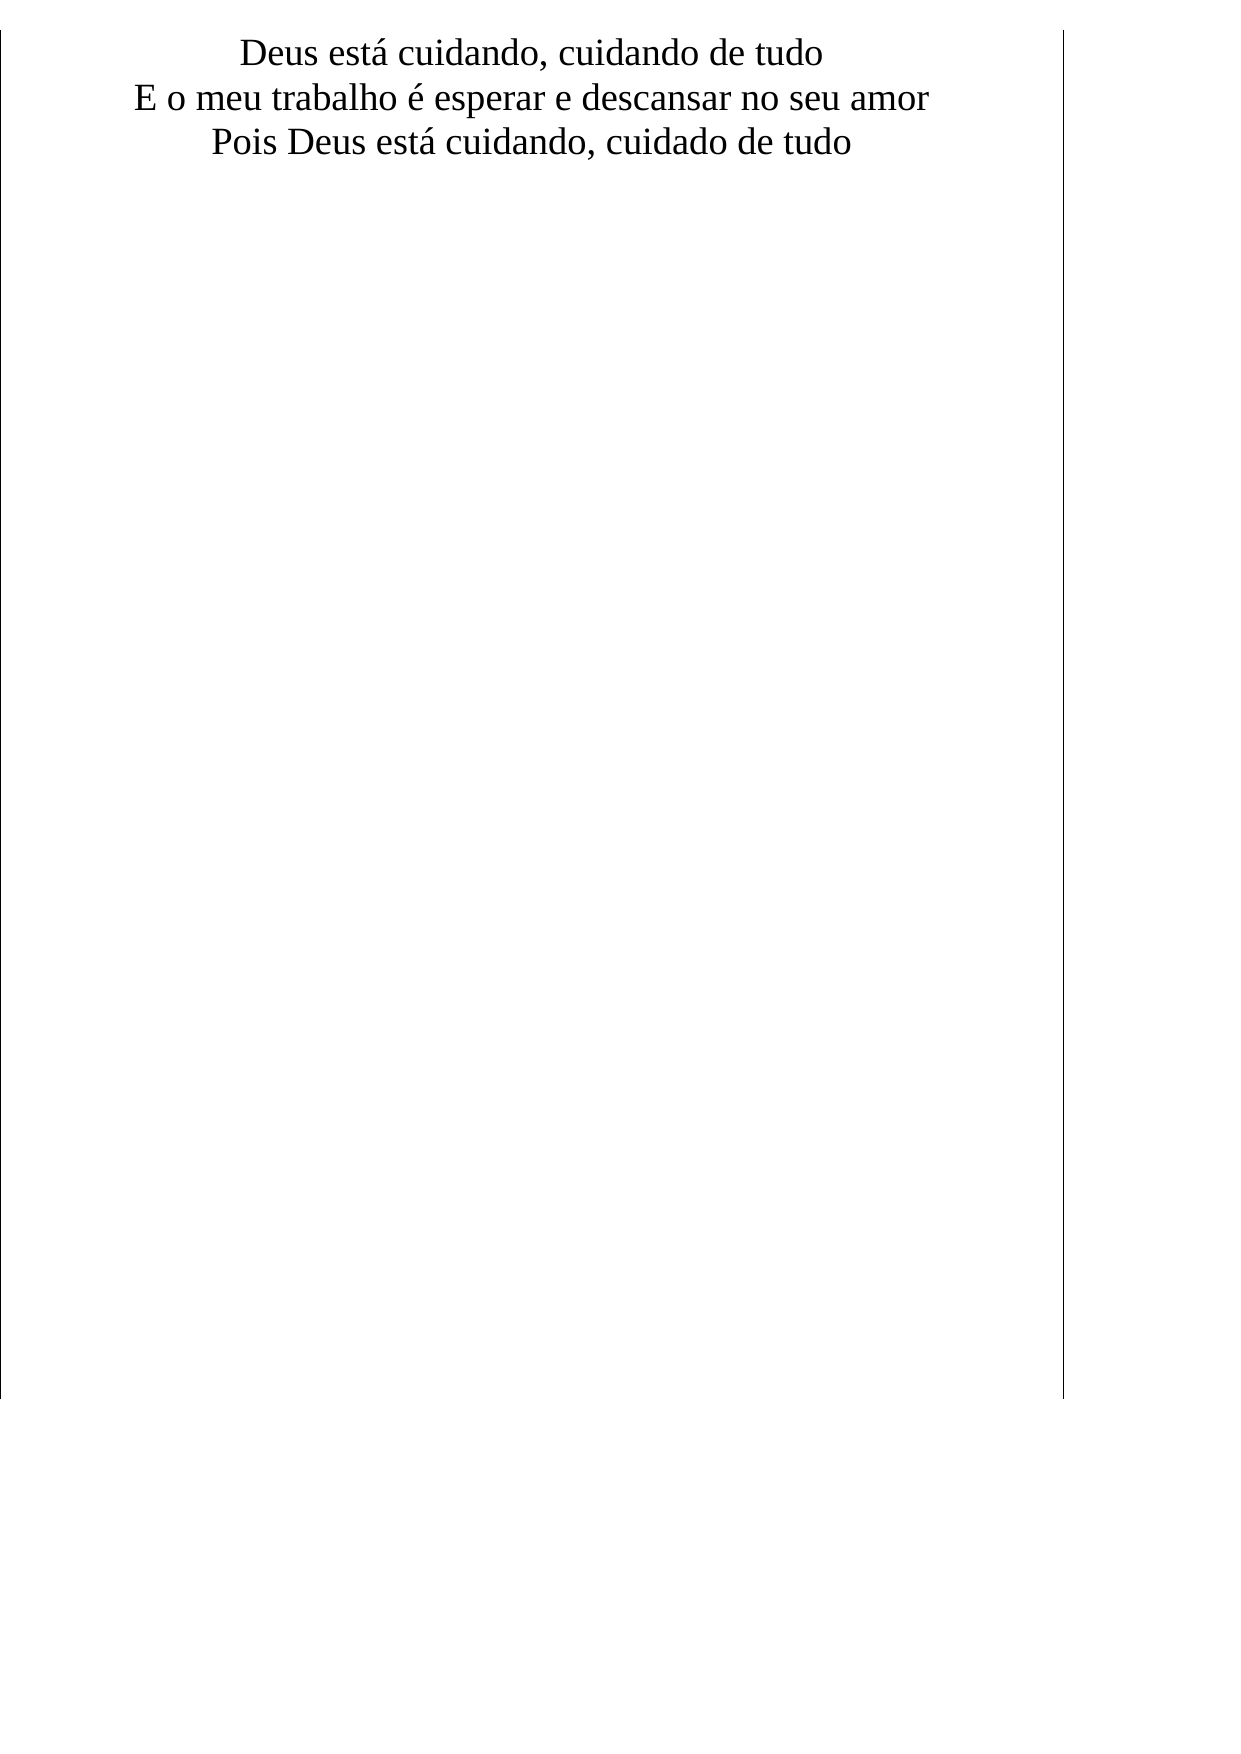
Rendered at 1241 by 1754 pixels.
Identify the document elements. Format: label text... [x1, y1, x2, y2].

text Pois Deus está cuidando, cuidado de tudo [29, 118, 1033, 163]
text E o meu trabalho é esperar e descansar no seu amor [29, 74, 1033, 118]
text Deus está cuidando, cuidando de tudo [29, 29, 1033, 74]
